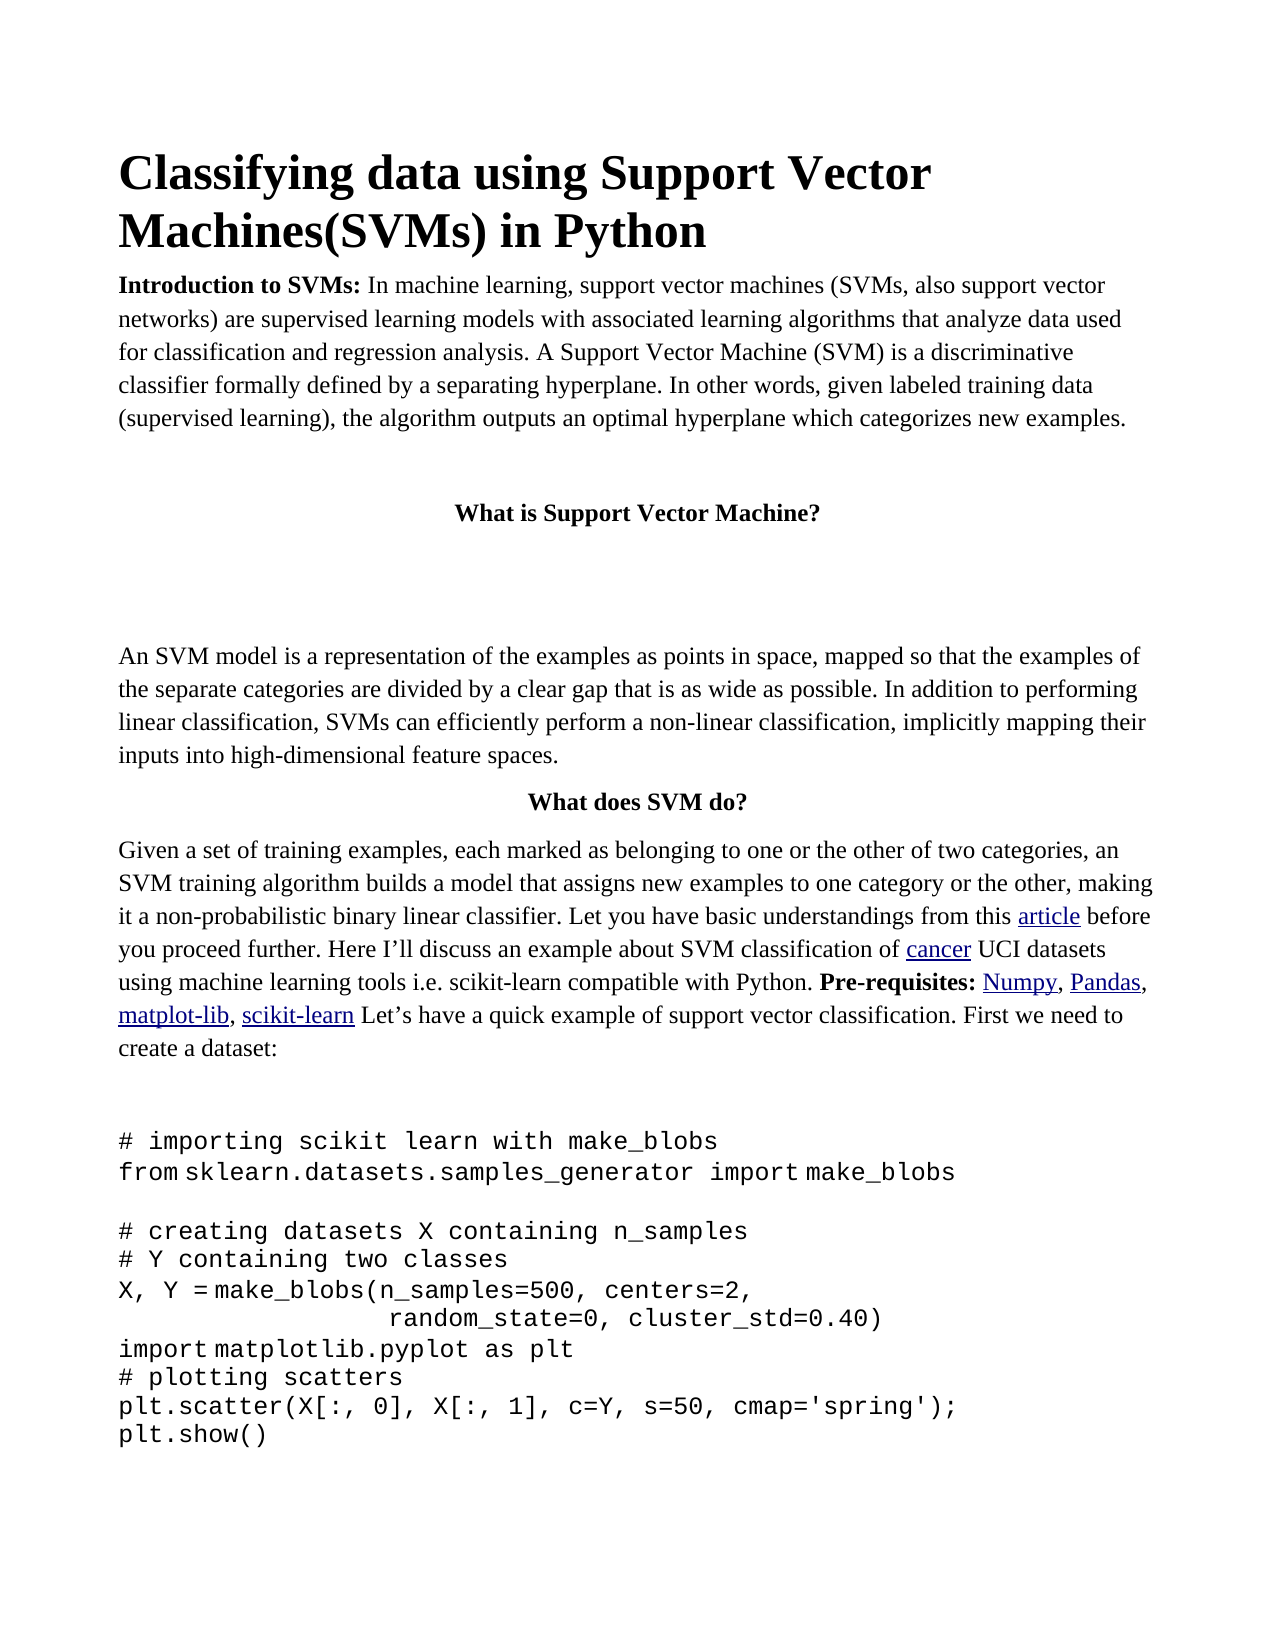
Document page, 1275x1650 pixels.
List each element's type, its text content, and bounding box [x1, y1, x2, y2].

subtitle Classifying data using Support Vector Machines(SVMs) in Python [118, 143, 1157, 258]
text An SVM model is a representation of the examples as points in space, mapped so that the examples of the separate categories are divided by a clear gap that is as wide as possible. In addition to performing linear classification, SVMs can efficiently perform a non-linear classification, implicitly mapping their inputs into high-dimensional feature spaces. [118, 641, 1157, 768]
text Given a set of training examples, each marked as belonging to one or the other of two categories, an SVM training algorithm builds a model that assigns new examples to one category or the other, making it a non-probabilistic binary linear classifier. Let you have basic understandings from this article before you proceed further. Here I’ll discuss an example about SVM classification of cancer UCI datasets using machine learning tools i.e. scikit-learn compatible with Python. Pre-requisites: Numpy, Pandas, matplot-lib, scikit-learn Let’s have a quick example of support vector classification. First we need to create a dataset: [118, 835, 1157, 1062]
text Introduction to SVMs: In machine learning, support vector machines (SVMs, also support vector networks) are supervised learning models with associated learning algorithms that analyze data used for classification and regression analysis. A Support Vector Machine (SVM) is a discriminative classifier formally defined by a separating hyperplane. In other words, given labeled training data (supervised learning), the algorithm outputs an optimal hyperplane which categorizes new examples. [118, 271, 1157, 431]
text What is Support Vector Machine? [118, 498, 1157, 527]
table_header # importing scikit learn with make_blobs from sklearn.datasets.samples_generator import make_blobs # creating datasets X containing n_samples # Y containing two classes X, Y = make_blobs(n_samples=500, centers=2, random_state=0, cluster_std=0.40) import matplotlib.pyplot as plt # plotting scatters plt.scatter(X[:, 0], X[:, 1], c=Y, s=50, cmap='spring'); plt.show() [118, 1128, 977, 1450]
text What does SVM do? [118, 787, 1157, 816]
